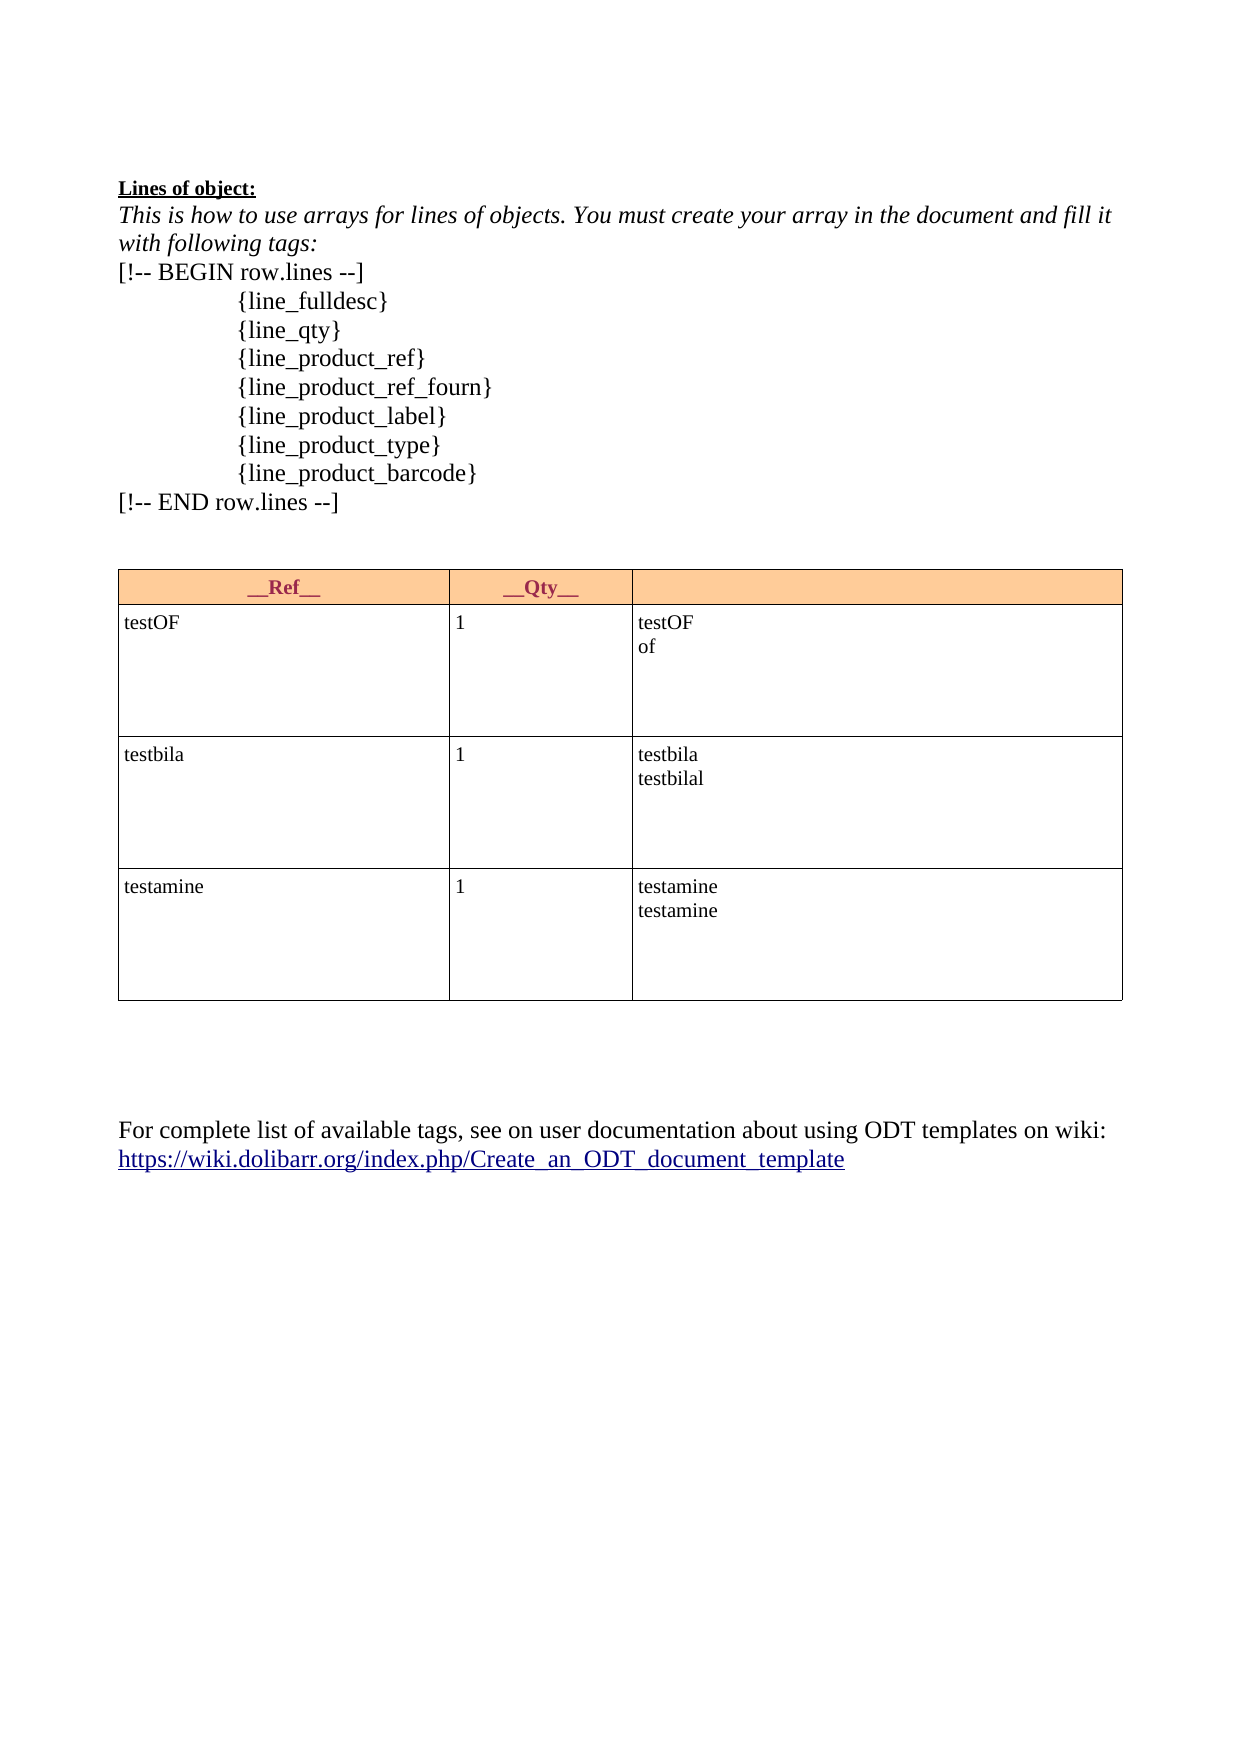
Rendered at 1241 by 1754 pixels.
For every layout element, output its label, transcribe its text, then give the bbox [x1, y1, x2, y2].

text [!-- BEGIN row.lines --] [118, 257, 1122, 286]
text {line_product_label} [118, 401, 1122, 430]
table_header __Ref__ [119, 570, 449, 604]
text {line_qty} [118, 315, 1122, 343]
table_cell 1 [450, 737, 632, 868]
table_cell testamine [119, 869, 449, 1000]
table_cell testbila testbilal [633, 737, 1122, 868]
text This is how to use arrays for lines of objects. You must create your array in the document and fill it with following tags: [118, 200, 1122, 257]
text {line_product_type} [118, 430, 1122, 458]
text For complete list of available tags, see on user documentation about using ODT templates on wiki: [118, 1115, 1122, 1144]
text {line_product_ref_fourn} [118, 372, 1122, 401]
table_header [633, 570, 1122, 604]
text {line_product_barcode} [118, 458, 1122, 487]
table_cell 1 [450, 605, 632, 736]
table_cell testOF of [633, 605, 1122, 736]
text {line_fulldesc} [118, 286, 1122, 315]
table_cell testamine testamine [633, 869, 1122, 1000]
text https://wiki.dolibarr.org/index.php/Create_an_ODT_document_template [118, 1144, 1122, 1173]
table_header __Qty__ [450, 570, 632, 604]
text {line_product_ref} [118, 343, 1122, 372]
table_cell testbila [119, 737, 449, 868]
table_cell 1 [450, 869, 632, 1000]
text [!-- END row.lines --] [118, 487, 1122, 516]
table_cell testOF [119, 605, 449, 736]
text Lines of object: [118, 176, 1122, 200]
